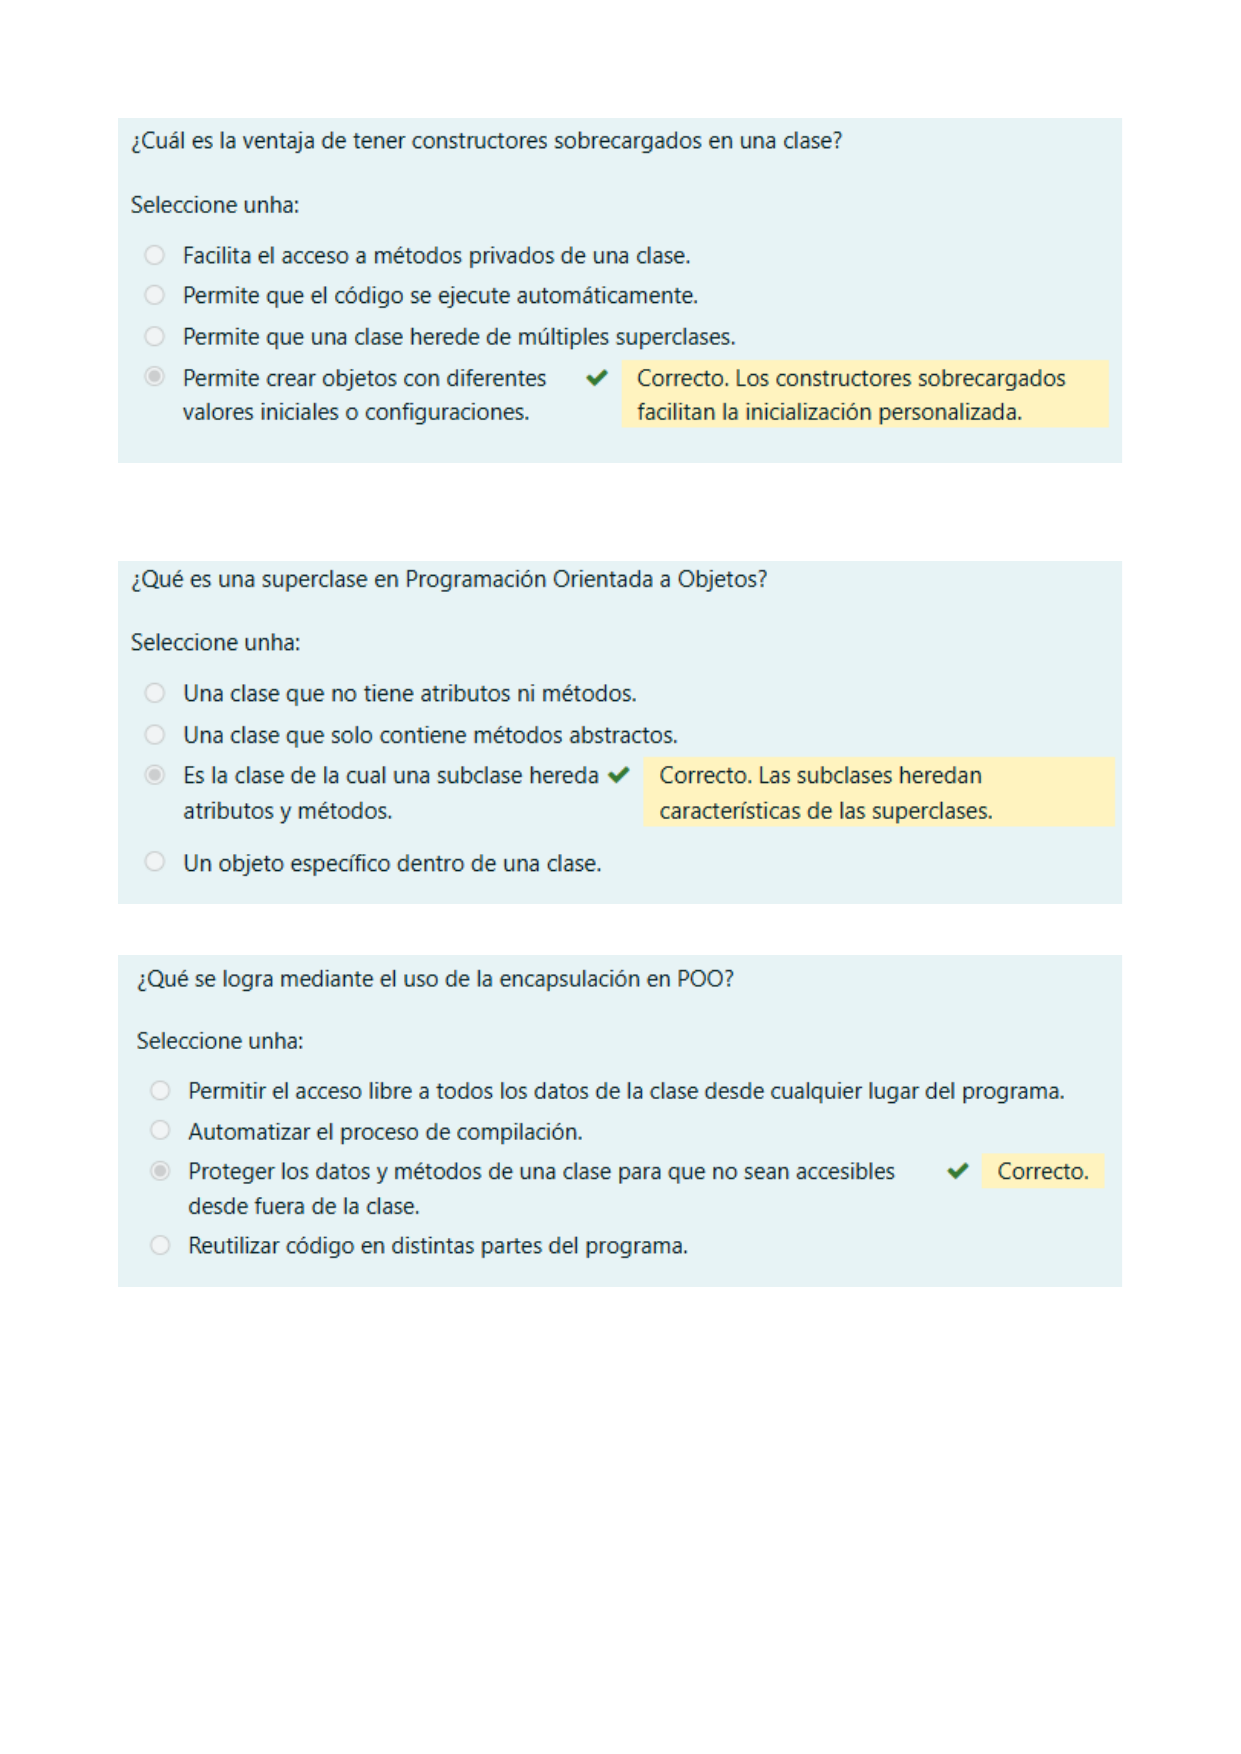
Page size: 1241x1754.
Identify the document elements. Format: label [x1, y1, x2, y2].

picture [118, 118, 1123, 463]
picture [118, 561, 1123, 904]
picture [118, 955, 1123, 1287]
